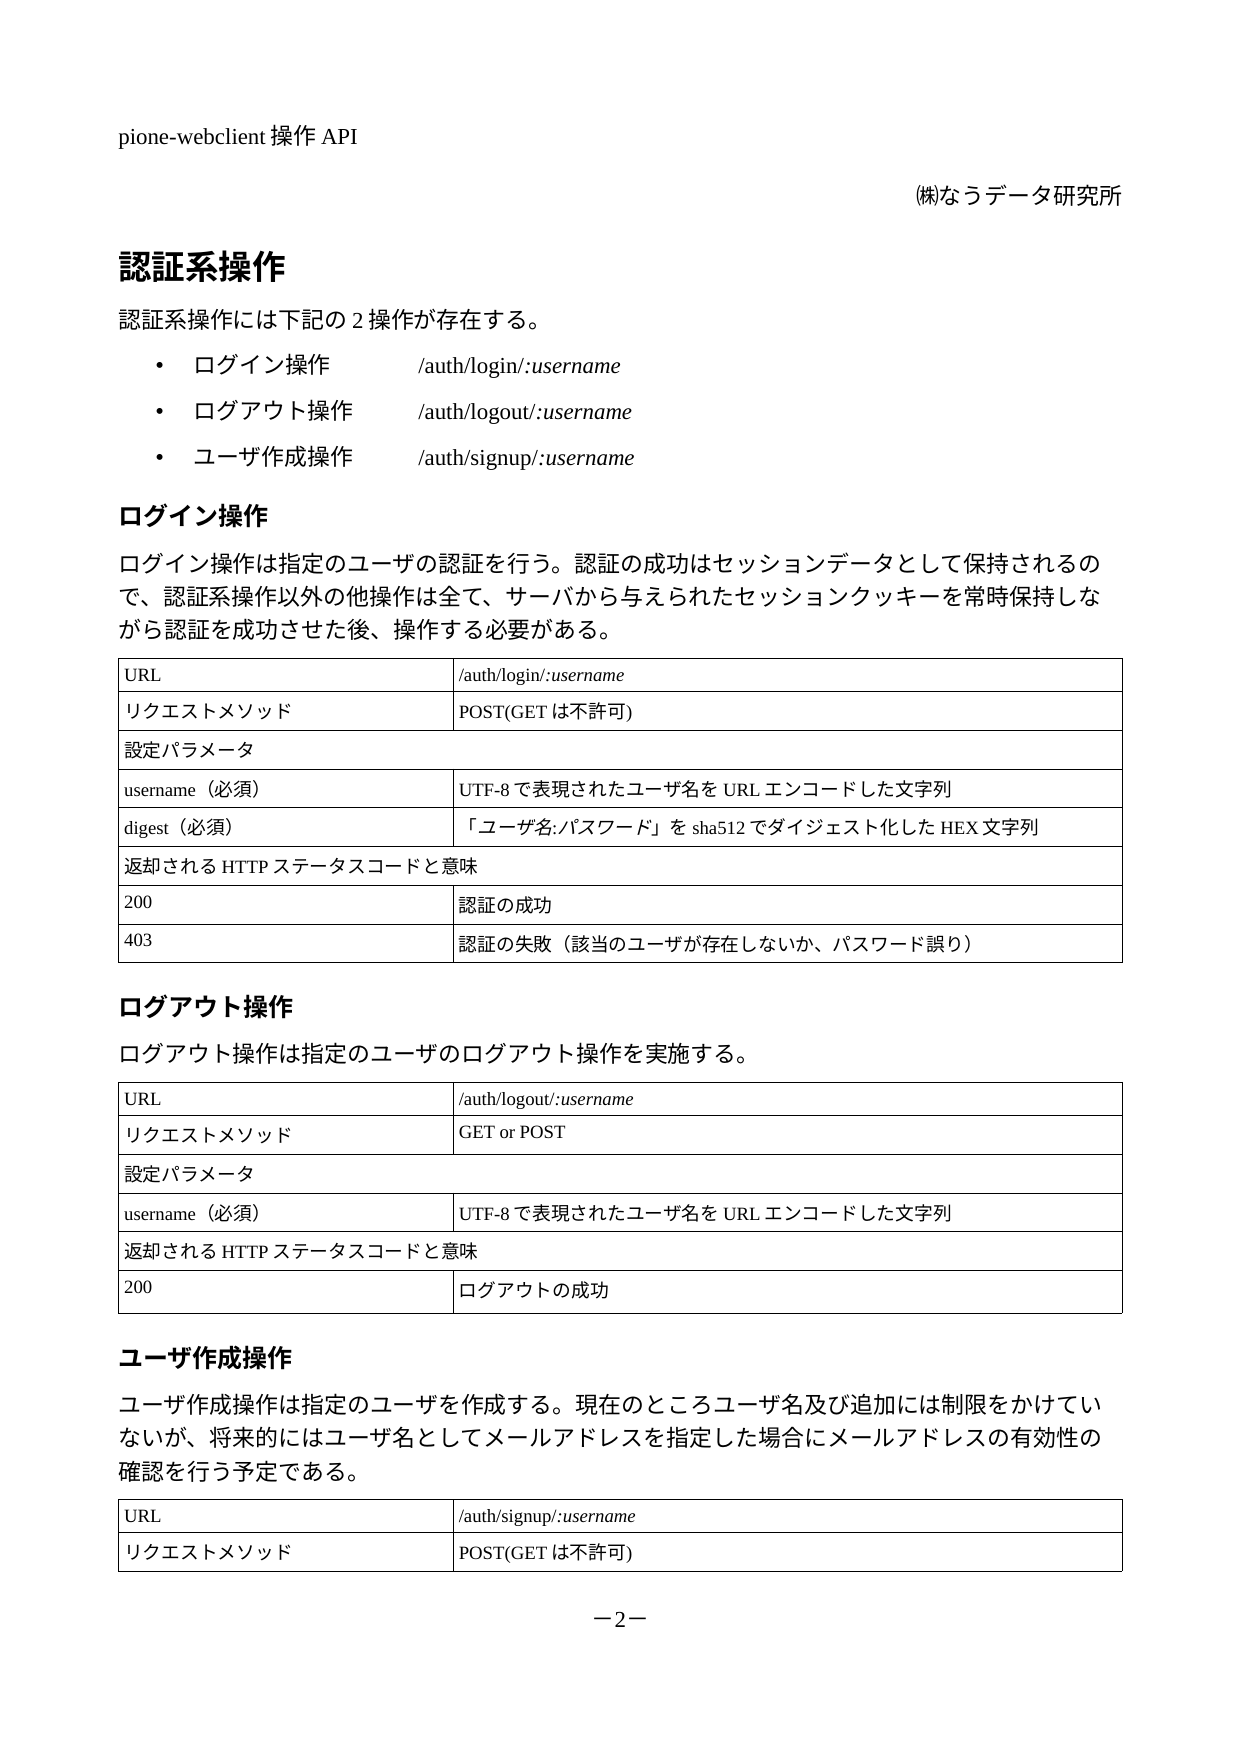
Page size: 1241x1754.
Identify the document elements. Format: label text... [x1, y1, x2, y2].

table_cell 返却されるHTTPステータスコードと意味 [119, 1232, 1122, 1270]
table_cell POST(GETは不許可) [454, 692, 1122, 730]
subtitle ログイン操作 [118, 497, 1122, 533]
table_cell GET or POST [454, 1116, 1122, 1154]
table_header /auth/login/:username [454, 659, 1122, 691]
text ユーザ作成操作は指定のユーザを作成する。現在のところユーザ名及び追加には制限をかけていないが、将来的にはユーザ名としてメールアドレスを指定した場合にメールアドレスの有効性の確認を行う予定である。 [118, 1387, 1122, 1487]
list ログイン操作 /auth/login/:username [156, 347, 1122, 380]
table_header URL [119, 1083, 453, 1115]
table_cell digest（必須） [119, 808, 453, 846]
table_cell リクエストメソッド [119, 1533, 453, 1571]
table_cell username（必須） [119, 1194, 453, 1231]
table_cell UTF-8で表現されたユーザ名をURLエンコードした文字列 [454, 770, 1122, 807]
list ログアウト操作 /auth/logout/:username [156, 393, 1122, 426]
list ユーザ作成操作 /auth/signup/:username [156, 439, 1122, 472]
table_cell UTF-8で表現されたユーザ名をURLエンコードした文字列 [454, 1194, 1122, 1231]
table_cell 「ユーザ名:パスワード」をsha512でダイジェスト化したHEX文字列 [454, 808, 1122, 846]
table_cell 200 [119, 886, 453, 923]
table_cell ログアウトの成功 [454, 1271, 1122, 1313]
subtitle 認証系操作 [118, 240, 1122, 289]
table_cell 403 [119, 925, 453, 962]
text ログアウト操作は指定のユーザのログアウト操作を実施する。 [118, 1036, 1122, 1069]
text 認証系操作には下記の2操作が存在する。 [118, 301, 1122, 335]
table_cell 認証の失敗（該当のユーザが存在しないか、パスワード誤り） [454, 925, 1122, 962]
table_cell 認証の成功 [454, 886, 1122, 923]
table_cell リクエストメソッド [119, 692, 453, 730]
table_cell リクエストメソッド [119, 1116, 453, 1154]
table_cell 200 [119, 1271, 453, 1313]
table_header /auth/logout/:username [454, 1083, 1122, 1115]
subtitle ログアウト操作 [118, 987, 1122, 1023]
table_header URL [119, 1500, 453, 1532]
table_cell username（必須） [119, 770, 453, 807]
table_header URL [119, 659, 453, 691]
table_cell POST(GETは不許可) [454, 1533, 1122, 1571]
table_header /auth/signup/:username [454, 1500, 1122, 1532]
table_cell 設定パラメータ [119, 1155, 1122, 1192]
text ログイン操作は指定のユーザの認証を行う。認証の成功はセッションデータとして保持されるので、認証系操作以外の他操作は全て、サーバから与えられたセッションクッキーを常時保持しながら認証を成功させた後、操作する必要がある。 [118, 546, 1122, 645]
subtitle ユーザ作成操作 [118, 1338, 1122, 1374]
table_cell 返却されるHTTPステータスコードと意味 [119, 847, 1122, 885]
table_cell 設定パラメータ [119, 731, 1122, 768]
